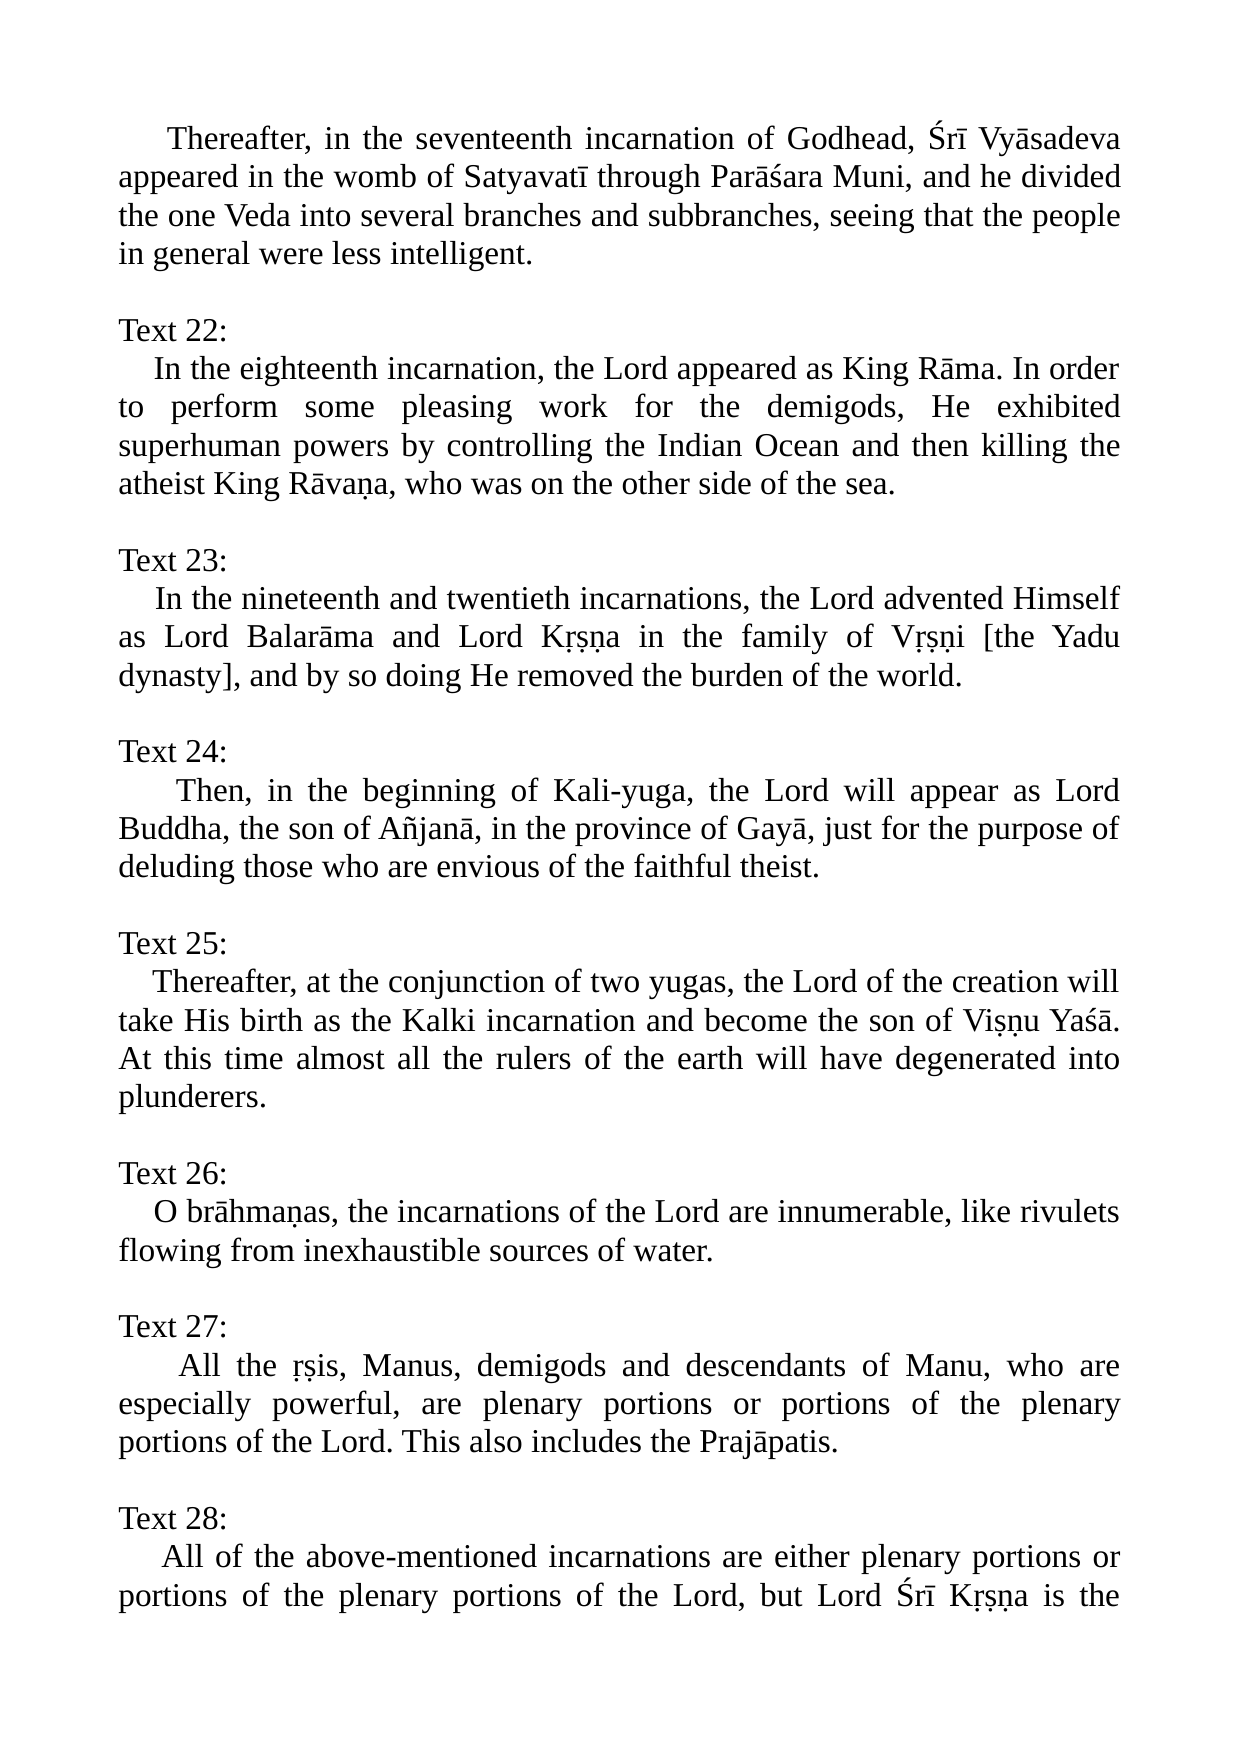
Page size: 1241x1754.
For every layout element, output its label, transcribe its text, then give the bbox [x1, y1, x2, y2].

text Text 26: [118, 1153, 1122, 1191]
text Then, in the beginning of Kali-yuga, the Lord will appear as Lord Buddha, the son of Añjanā, in the province of Gayā, just for the purpose of deluding those who are envious of the faithful theist. [118, 770, 1122, 885]
text In the eighteenth incarnation, the Lord appeared as King Rāma. In order to perform some pleasing work for the demigods, He exhibited superhuman powers by controlling the Indian Ocean and then killing the atheist King Rāvaṇa, who was on the other side of the sea. [118, 348, 1122, 501]
text All of the above-mentioned incarnations are either plenary portions or portions of the plenary portions of the Lord, but Lord Śrī Kṛṣṇa is the [118, 1536, 1122, 1613]
text Text 22: [118, 310, 1122, 348]
text Text 28: [118, 1498, 1122, 1536]
text Text 27: [118, 1306, 1122, 1345]
text In the nineteenth and twentieth incarnations, the Lord advented Himself as Lord Balarāma and Lord Kṛṣṇa in the family of Vṛṣṇi [the Yadu dynasty], and by so doing He removed the burden of the world. [118, 578, 1122, 693]
text O brāhmaṇas, the incarnations of the Lord are innumerable, like rivulets flowing from inexhaustible sources of water. [118, 1191, 1122, 1268]
text Thereafter, in the seventeenth incarnation of Godhead, Śrī Vyāsadeva appeared in the womb of Satyavatī through Parāśara Muni, and he divided the one Veda into several branches and subbranches, seeing that the people in general were less intelligent. [118, 118, 1122, 271]
text Text 24: [118, 731, 1122, 770]
text Thereafter, at the conjunction of two yugas, the Lord of the creation will take His birth as the Kalki incarnation and become the son of Viṣṇu Yaśā. At this time almost all the rulers of the earth will have degenerated into plunderers. [118, 961, 1122, 1115]
text All the ṛṣis, Manus, demigods and descendants of Manu, who are especially powerful, are plenary portions or portions of the plenary portions of the Lord. This also includes the Prajāpatis. [118, 1345, 1122, 1460]
text Text 25: [118, 923, 1122, 961]
text Text 23: [118, 540, 1122, 578]
